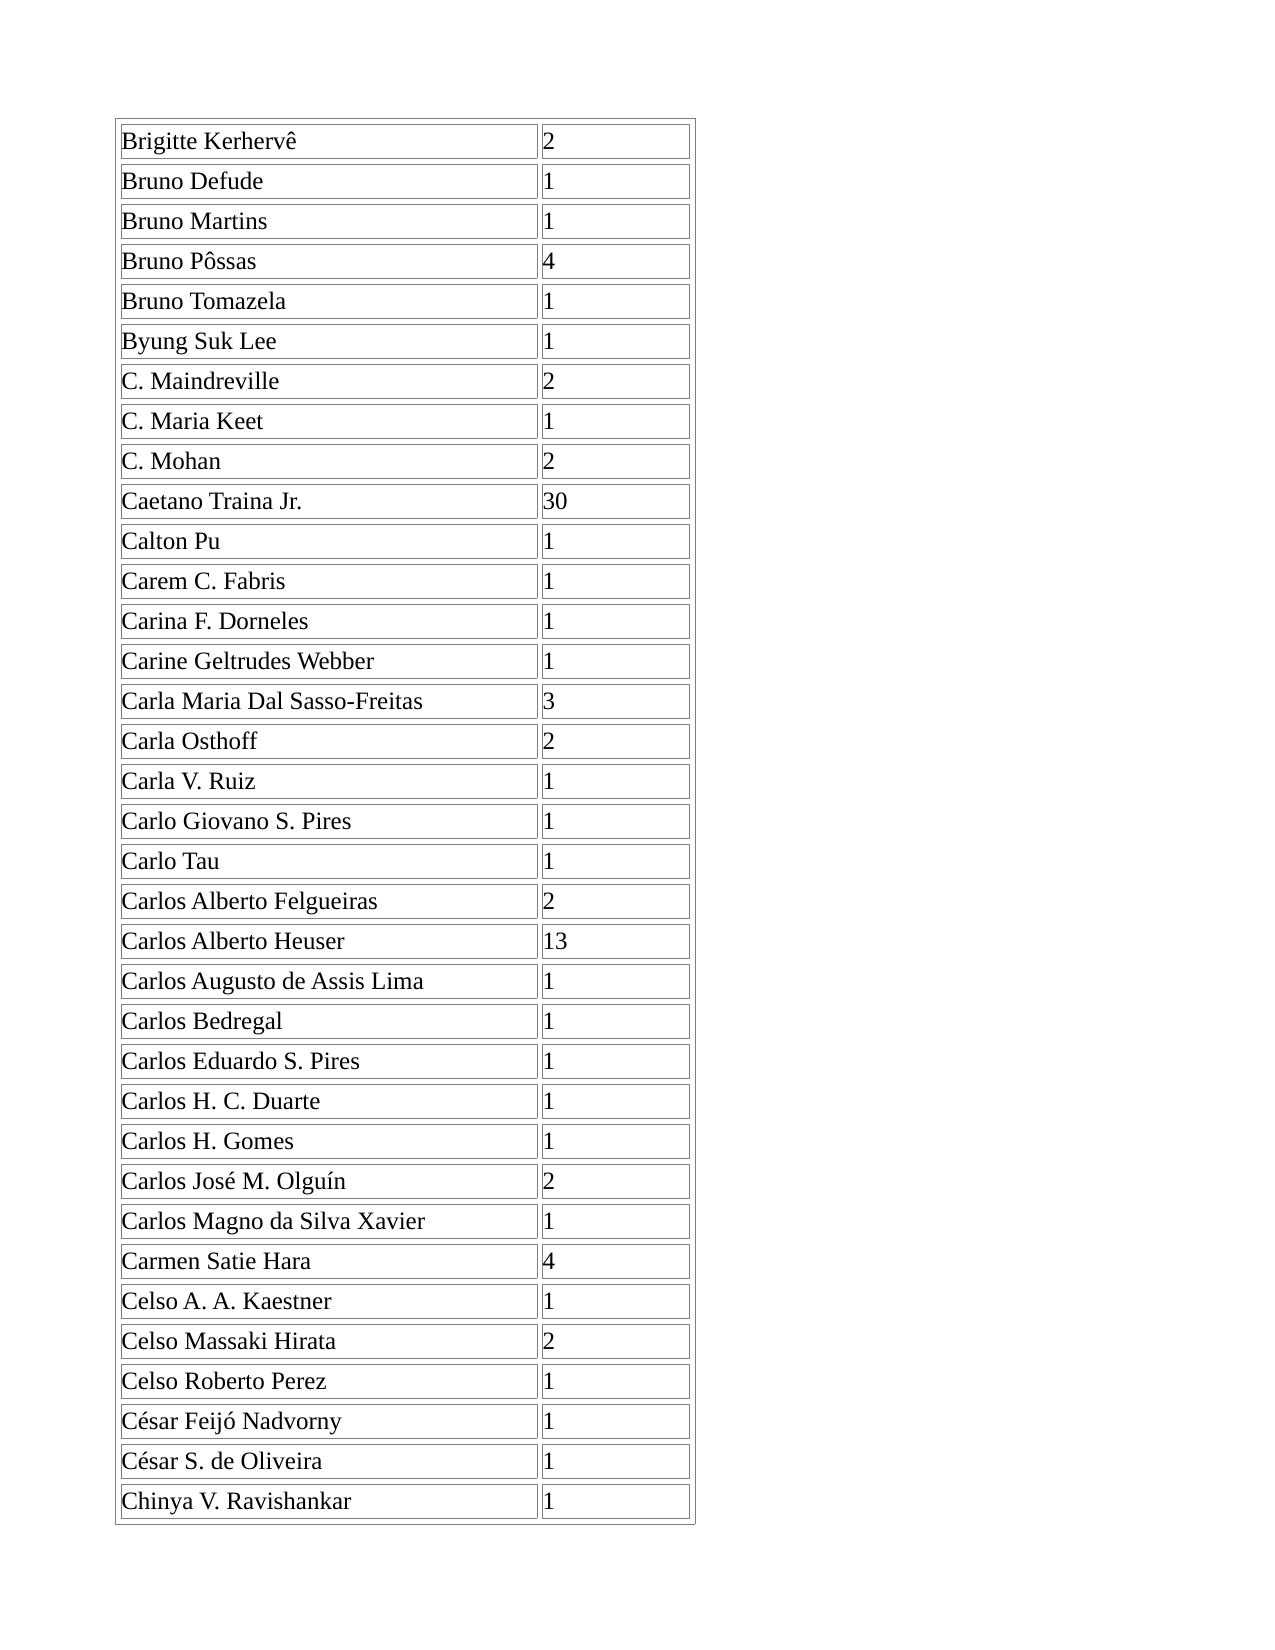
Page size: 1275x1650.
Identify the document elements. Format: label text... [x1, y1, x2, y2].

table_cell 1 [539, 518, 692, 558]
table_cell 13 [539, 918, 692, 958]
table_cell Carlo Tau [118, 838, 539, 878]
table_cell Carlos H. C. Duarte [118, 1078, 539, 1118]
table_cell Carine Geltrudes Webber [118, 638, 539, 678]
table_cell 1 [539, 638, 692, 678]
table_cell 2 [539, 438, 692, 478]
table_cell 1 [539, 798, 692, 838]
table_cell 30 [539, 478, 692, 518]
table_cell Carlos Alberto Heuser [118, 918, 539, 958]
table_cell 1 [539, 278, 692, 318]
table_cell Brigitte Kerhervê [118, 119, 539, 158]
table_cell Carlos Bedregal [118, 998, 539, 1038]
table_cell 2 [539, 119, 692, 158]
table_cell Carla Maria Dal Sasso-Freitas [118, 678, 539, 718]
table_cell 1 [539, 958, 692, 998]
table_cell Celso Roberto Perez [118, 1358, 539, 1398]
table_cell 1 [539, 1478, 692, 1518]
table_cell Carlos Eduardo S. Pires [118, 1038, 539, 1078]
table_cell Carmen Satie Hara [118, 1238, 539, 1278]
table_cell 2 [539, 878, 692, 918]
table_cell Carla Osthoff [118, 718, 539, 758]
table_cell Byung Suk Lee [118, 318, 539, 358]
table_cell 4 [539, 1238, 692, 1278]
table_cell Bruno Defude [118, 158, 539, 198]
table_cell Caetano Traina Jr. [118, 478, 539, 518]
table_cell 1 [539, 598, 692, 638]
table_cell 2 [539, 718, 692, 758]
table_cell Carla V. Ruiz [118, 758, 539, 798]
table_cell Carem C. Fabris [118, 558, 539, 598]
table_cell Chinya V. Ravishankar [118, 1478, 539, 1518]
table_cell Carlos H. Gomes [118, 1118, 539, 1158]
table_cell 1 [539, 1358, 692, 1398]
table_cell 1 [539, 1118, 692, 1158]
table_cell Carina F. Dorneles [118, 598, 539, 638]
table_cell César Feijó Nadvorny [118, 1398, 539, 1438]
table_cell Bruno Martins [118, 198, 539, 238]
table_cell C. Maria Keet [118, 398, 539, 438]
table_cell Calton Pu [118, 518, 539, 558]
table_cell 4 [539, 238, 692, 278]
table_cell Carlo Giovano S. Pires [118, 798, 539, 838]
table_cell 1 [539, 558, 692, 598]
table_cell C. Maindreville [118, 358, 539, 398]
table_cell 2 [539, 1318, 692, 1358]
table_cell 1 [539, 198, 692, 238]
table_cell Celso Massaki Hirata [118, 1318, 539, 1358]
table_cell Carlos Alberto Felgueiras [118, 878, 539, 918]
table_cell 1 [539, 1278, 692, 1318]
table_cell 1 [539, 1398, 692, 1438]
table_cell Bruno Pôssas [118, 238, 539, 278]
table_cell 1 [539, 398, 692, 438]
table_cell Carlos José M. Olguín [118, 1158, 539, 1198]
table_cell Carlos Augusto de Assis Lima [118, 958, 539, 998]
table_cell 1 [539, 158, 692, 198]
table_cell 1 [539, 838, 692, 878]
table_cell 2 [539, 1158, 692, 1198]
table_cell 1 [539, 1038, 692, 1078]
table_cell 1 [539, 318, 692, 358]
table_cell 3 [539, 678, 692, 718]
table_cell 1 [539, 1198, 692, 1238]
table_cell Celso A. A. Kaestner [118, 1278, 539, 1318]
table_cell 2 [539, 358, 692, 398]
table_cell Bruno Tomazela [118, 278, 539, 318]
table_cell 1 [539, 998, 692, 1038]
table_cell 1 [539, 1078, 692, 1118]
table_cell 1 [539, 1438, 692, 1478]
table_cell Carlos Magno da Silva Xavier [118, 1198, 539, 1238]
table_cell César S. de Oliveira [118, 1438, 539, 1478]
table_cell C. Mohan [118, 438, 539, 478]
table_cell 1 [539, 758, 692, 798]
